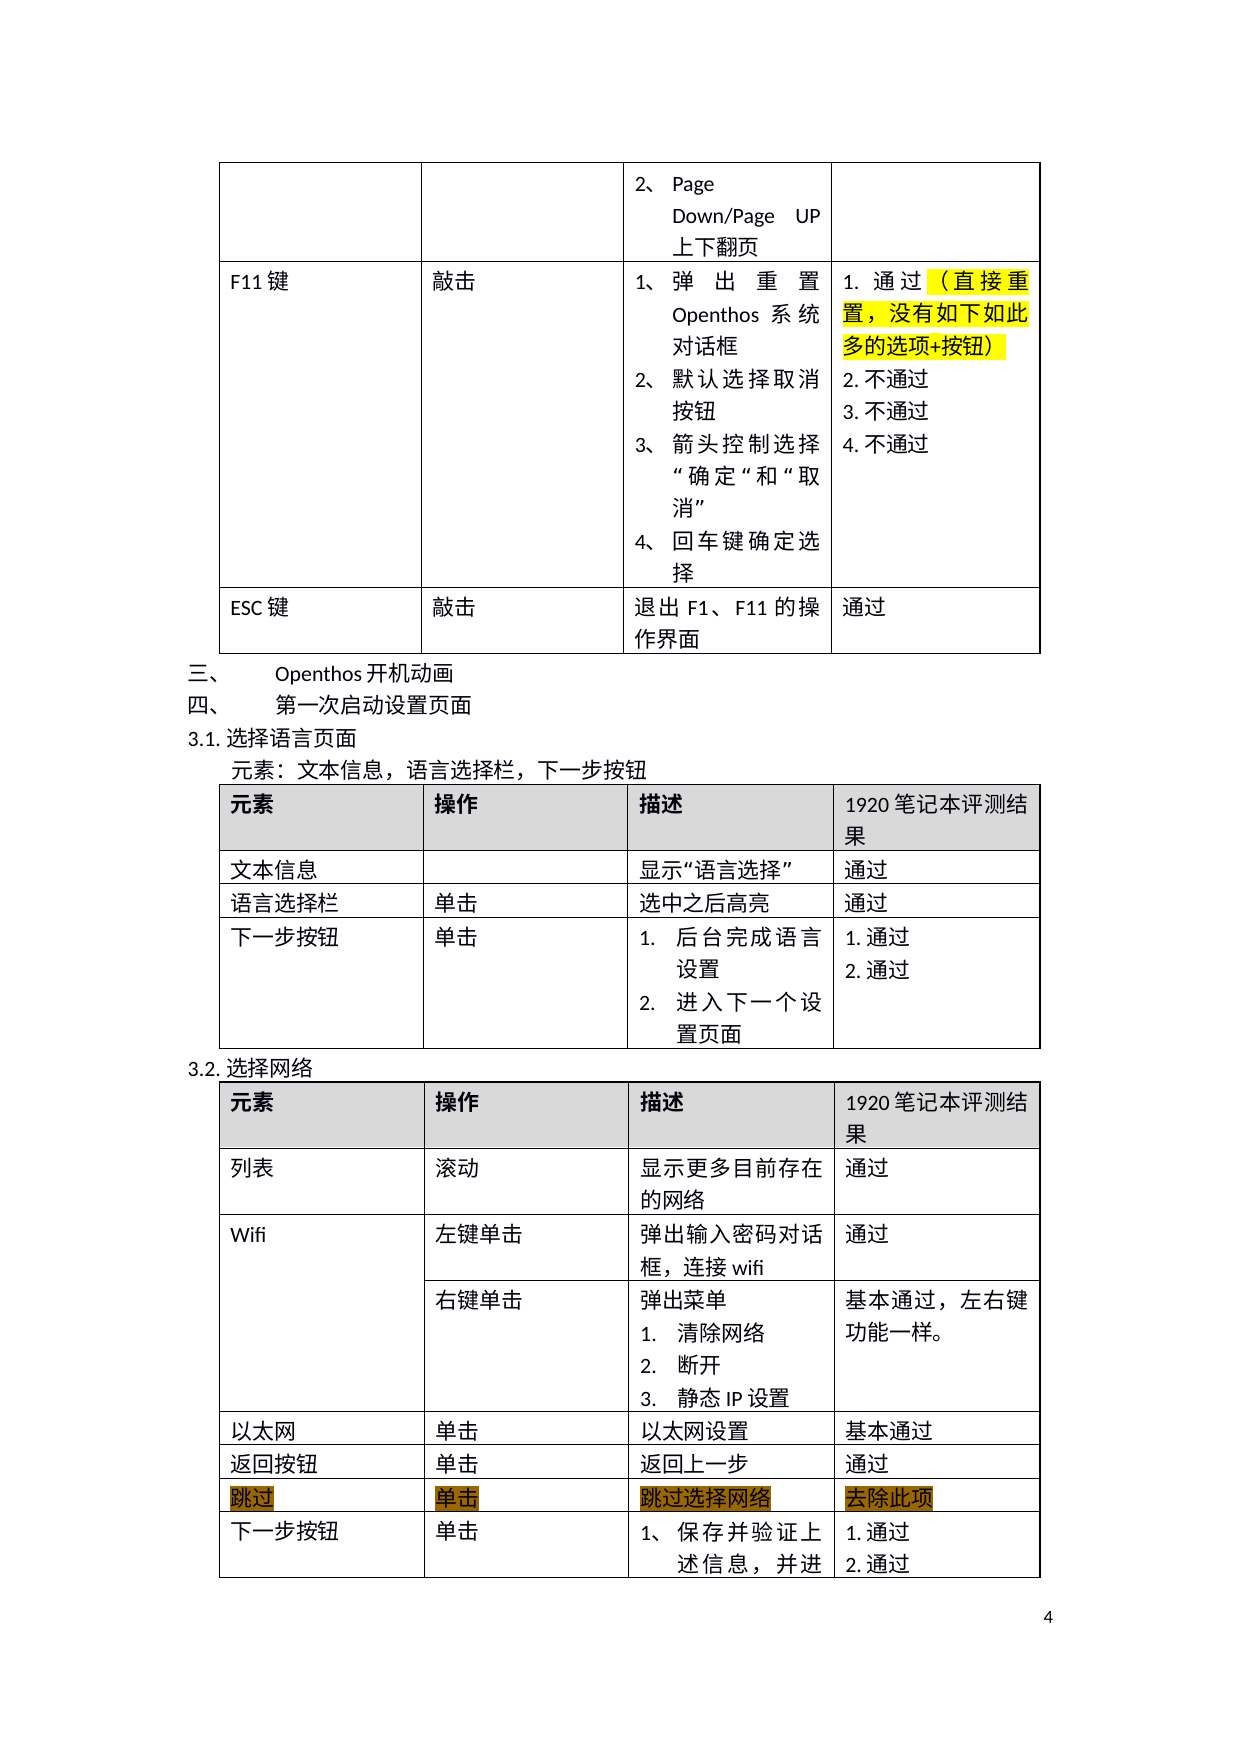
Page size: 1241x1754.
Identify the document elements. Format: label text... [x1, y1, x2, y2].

table_cell 通过 [835, 1215, 1039, 1279]
table_cell 1. 通过 2. 通过 [834, 918, 1039, 1048]
list Openthos开机动画 [187, 654, 1053, 686]
table_cell 滚动 [425, 1149, 628, 1213]
table_header 描述 [629, 1083, 834, 1147]
table_cell 以太网 [220, 1412, 424, 1444]
table_cell 1. 通过 2. 通过 [835, 1512, 1039, 1577]
table_cell [220, 163, 421, 261]
table_cell 弹出菜单 清除网络 断开 静态IP设置 [629, 1281, 834, 1411]
table_cell 右键单击 [425, 1281, 628, 1411]
table_cell 显示“语言选择” [628, 851, 833, 883]
table_cell 保存并验证上述信息，并进入下一个设置页面 验证是否有网络链接，以太网和无线网只要有一个满足联网条件即可 优先使用以太网进行联网 [629, 1512, 834, 1577]
table_cell 左键单击 [425, 1215, 628, 1279]
table_cell 通过 [834, 884, 1039, 917]
table_header 元素 [220, 1083, 424, 1147]
subtitle 3.1. 选择语言页面 [187, 719, 1053, 751]
table_cell 下一步按钮 [220, 1512, 424, 1577]
table_cell 弹出输入密码对话框，连接wifi [629, 1215, 834, 1279]
table_cell [424, 851, 627, 883]
table_cell 选中之后高亮 [628, 884, 833, 917]
table_cell 通过 [834, 851, 1039, 883]
table_cell 去除此项 [835, 1479, 1039, 1511]
table_header 描述 [628, 785, 833, 850]
table_cell 列表 [220, 1149, 424, 1213]
table_cell 单击 [424, 884, 627, 917]
table_header 1920笔记本评测结果 [834, 785, 1039, 850]
table_cell 敲击 [422, 262, 623, 587]
table_header 操作 [425, 1083, 628, 1147]
table_cell 1. 通过（直接重置，没有如下如此多的选项+按钮） 2. 不通过 3. 不通过 4. 不通过 [832, 262, 1039, 587]
table_cell 单击 [425, 1512, 628, 1577]
table_cell 以太网设置 [629, 1412, 834, 1444]
table_cell 通过 [832, 588, 1039, 653]
table_header 1920笔记本评测结果 [835, 1083, 1039, 1147]
table_cell 基本通过，左右键功能一样。 [835, 1281, 1039, 1411]
table_cell 单击 [425, 1479, 628, 1511]
table_cell Wifi [220, 1215, 424, 1411]
text 元素：文本信息，语言选择栏，下一步按钮 [187, 751, 1053, 784]
table_cell 单击 [424, 918, 627, 1048]
table_header 操作 [424, 785, 627, 850]
table_cell 返回上一步 [629, 1445, 834, 1478]
table_cell 显示更多目前存在的网络 [629, 1149, 834, 1213]
table_cell 通过 [835, 1149, 1039, 1213]
table_header 元素 [220, 785, 423, 850]
list 第一次启动设置页面 [187, 686, 1053, 719]
table_cell 跳过选择网络 [629, 1479, 834, 1511]
table_cell 下一步按钮 [220, 918, 423, 1048]
table_cell 后台完成语言设置 进入下一个设置页面 [628, 918, 833, 1048]
table_cell 通过 [835, 1445, 1039, 1478]
table_cell F11键 [220, 262, 421, 587]
table_cell 单击 [425, 1412, 628, 1444]
table_cell [832, 163, 1039, 261]
table_cell 弹出帮助对话框 Page Down/Page UP上下翻页 [624, 163, 831, 261]
table_cell 语言选择栏 [220, 884, 423, 917]
table_cell 单击 [425, 1445, 628, 1478]
table_cell 跳过 [220, 1479, 424, 1511]
table_cell 退出F1、F11的操作界面 [624, 588, 831, 653]
table_cell 返回按钮 [220, 1445, 424, 1478]
table_cell 弹出重置Openthos系统对话框 默认选择取消按钮 箭头控制选择“确定“和“取消” 回车键确定选择 [624, 262, 831, 587]
table_cell ESC键 [220, 588, 421, 653]
table_cell [422, 163, 623, 261]
subtitle 3.2. 选择网络 [187, 1049, 1053, 1081]
table_cell 文本信息 [220, 851, 423, 883]
table_cell 基本通过 [835, 1412, 1039, 1444]
table_cell 敲击 [422, 588, 623, 653]
